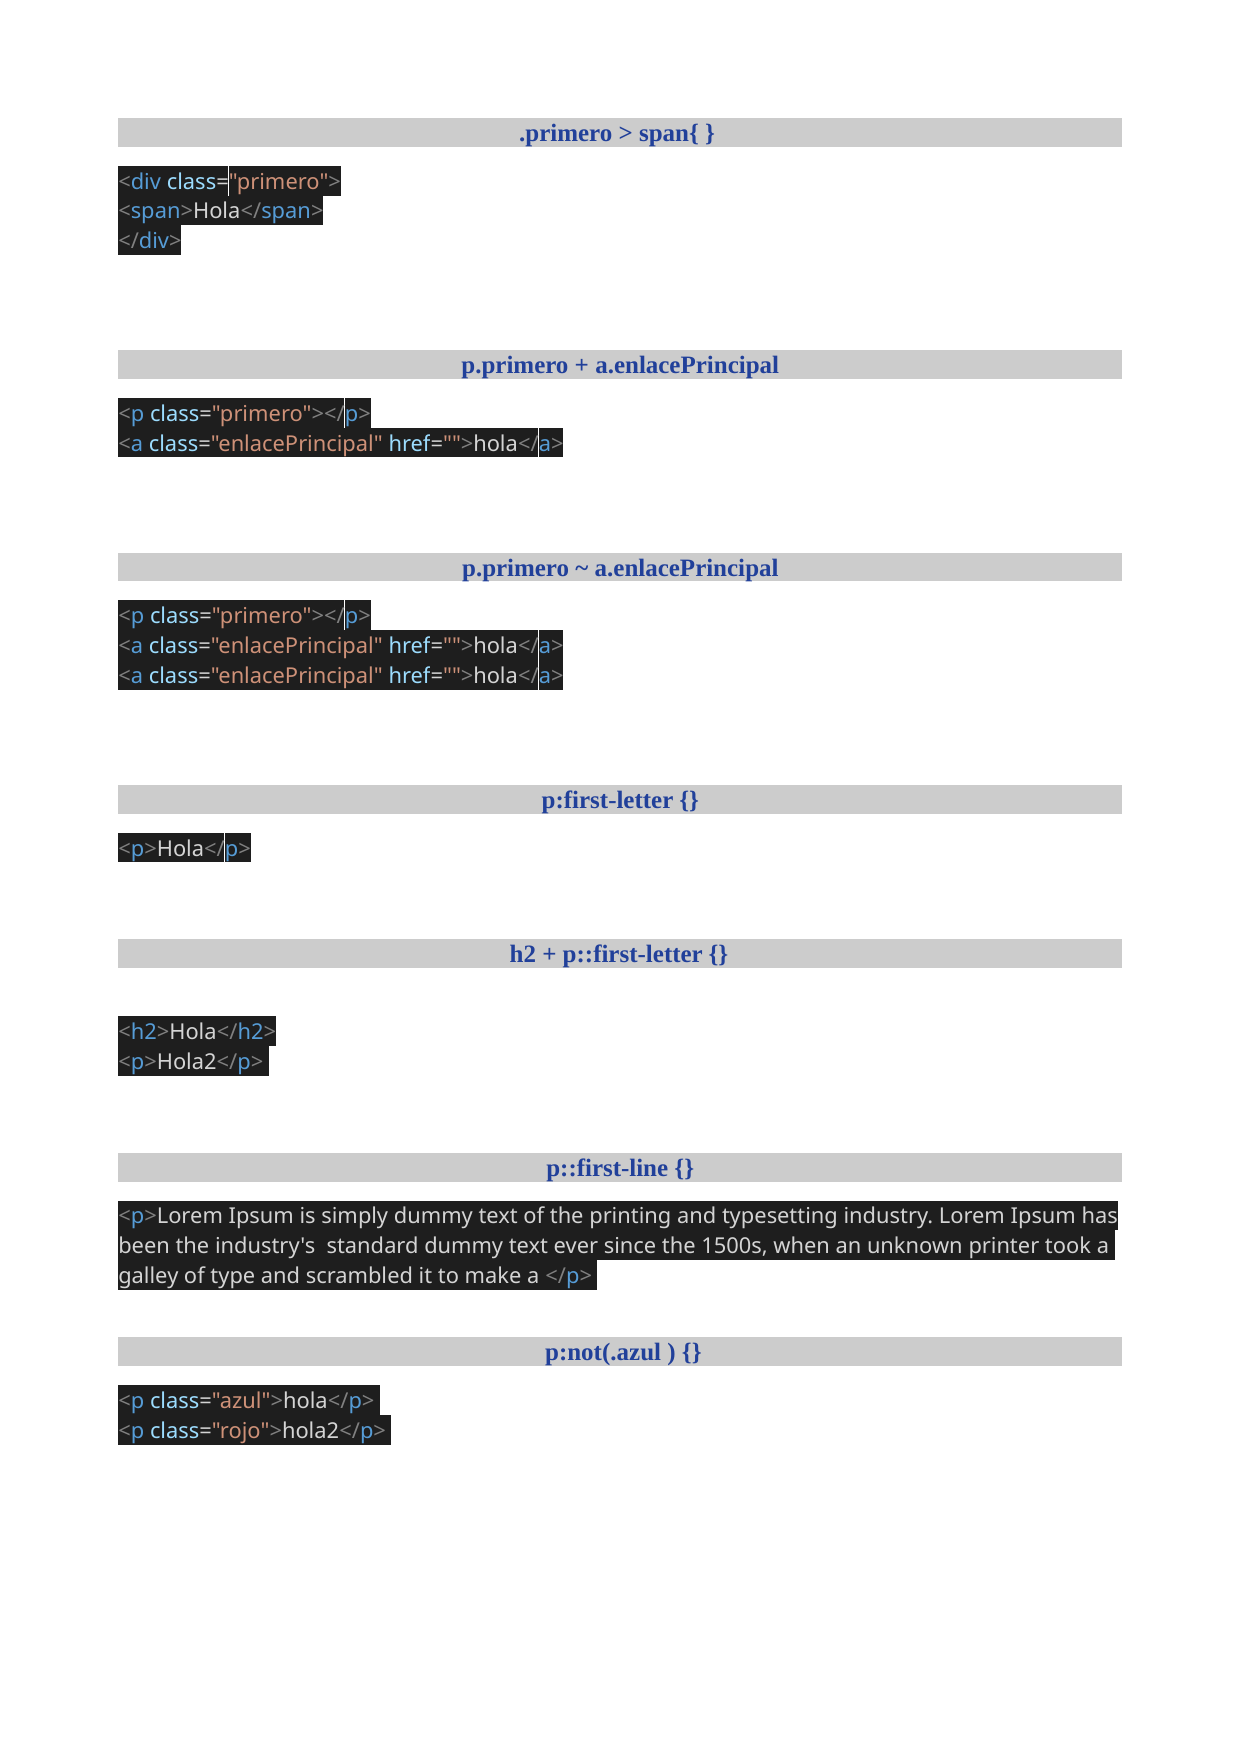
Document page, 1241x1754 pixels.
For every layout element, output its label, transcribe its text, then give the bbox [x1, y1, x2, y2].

text <p class="primero"></p> [118, 398, 1122, 428]
text p.primero + a.enlacePrincipal [118, 350, 1122, 379]
text <h2>Hola</h2> [118, 1016, 1122, 1046]
text <p class="rojo">hola2</p> [118, 1415, 1122, 1445]
text <p>Hola2</p> [118, 1046, 1122, 1076]
text <a class="enlacePrincipal" href="">hola</a> [118, 428, 1122, 457]
text p::first-line {} [118, 1153, 1122, 1182]
text p:not(.azul ) {} [118, 1337, 1122, 1366]
text .primero > span{ } [118, 118, 1122, 147]
text <p>Hola</p> [118, 832, 1122, 862]
text p:first-letter {} [118, 785, 1122, 814]
text <p class="azul">hola</p> [118, 1385, 1122, 1415]
text <span>Hola</span> [118, 196, 1122, 225]
text <a class="enlacePrincipal" href="">hola</a> [118, 630, 1122, 660]
text p.primero ~ a.enlacePrincipal [118, 553, 1122, 581]
text <div class="primero"> [118, 166, 1122, 196]
text <p class="primero"></p> [118, 600, 1122, 630]
text <p>Lorem Ipsum is simply dummy text of the printing and typesetting industry. Lorem Ipsum has been the industry's standard dummy text ever since the 1500s, when an unknown printer took a galley of type and scrambled it to make a </p> [118, 1201, 1122, 1290]
text h2 + p::first-letter {} [118, 939, 1122, 968]
text </div> [118, 225, 1122, 255]
text <a class="enlacePrincipal" href="">hola</a> [118, 660, 1122, 690]
